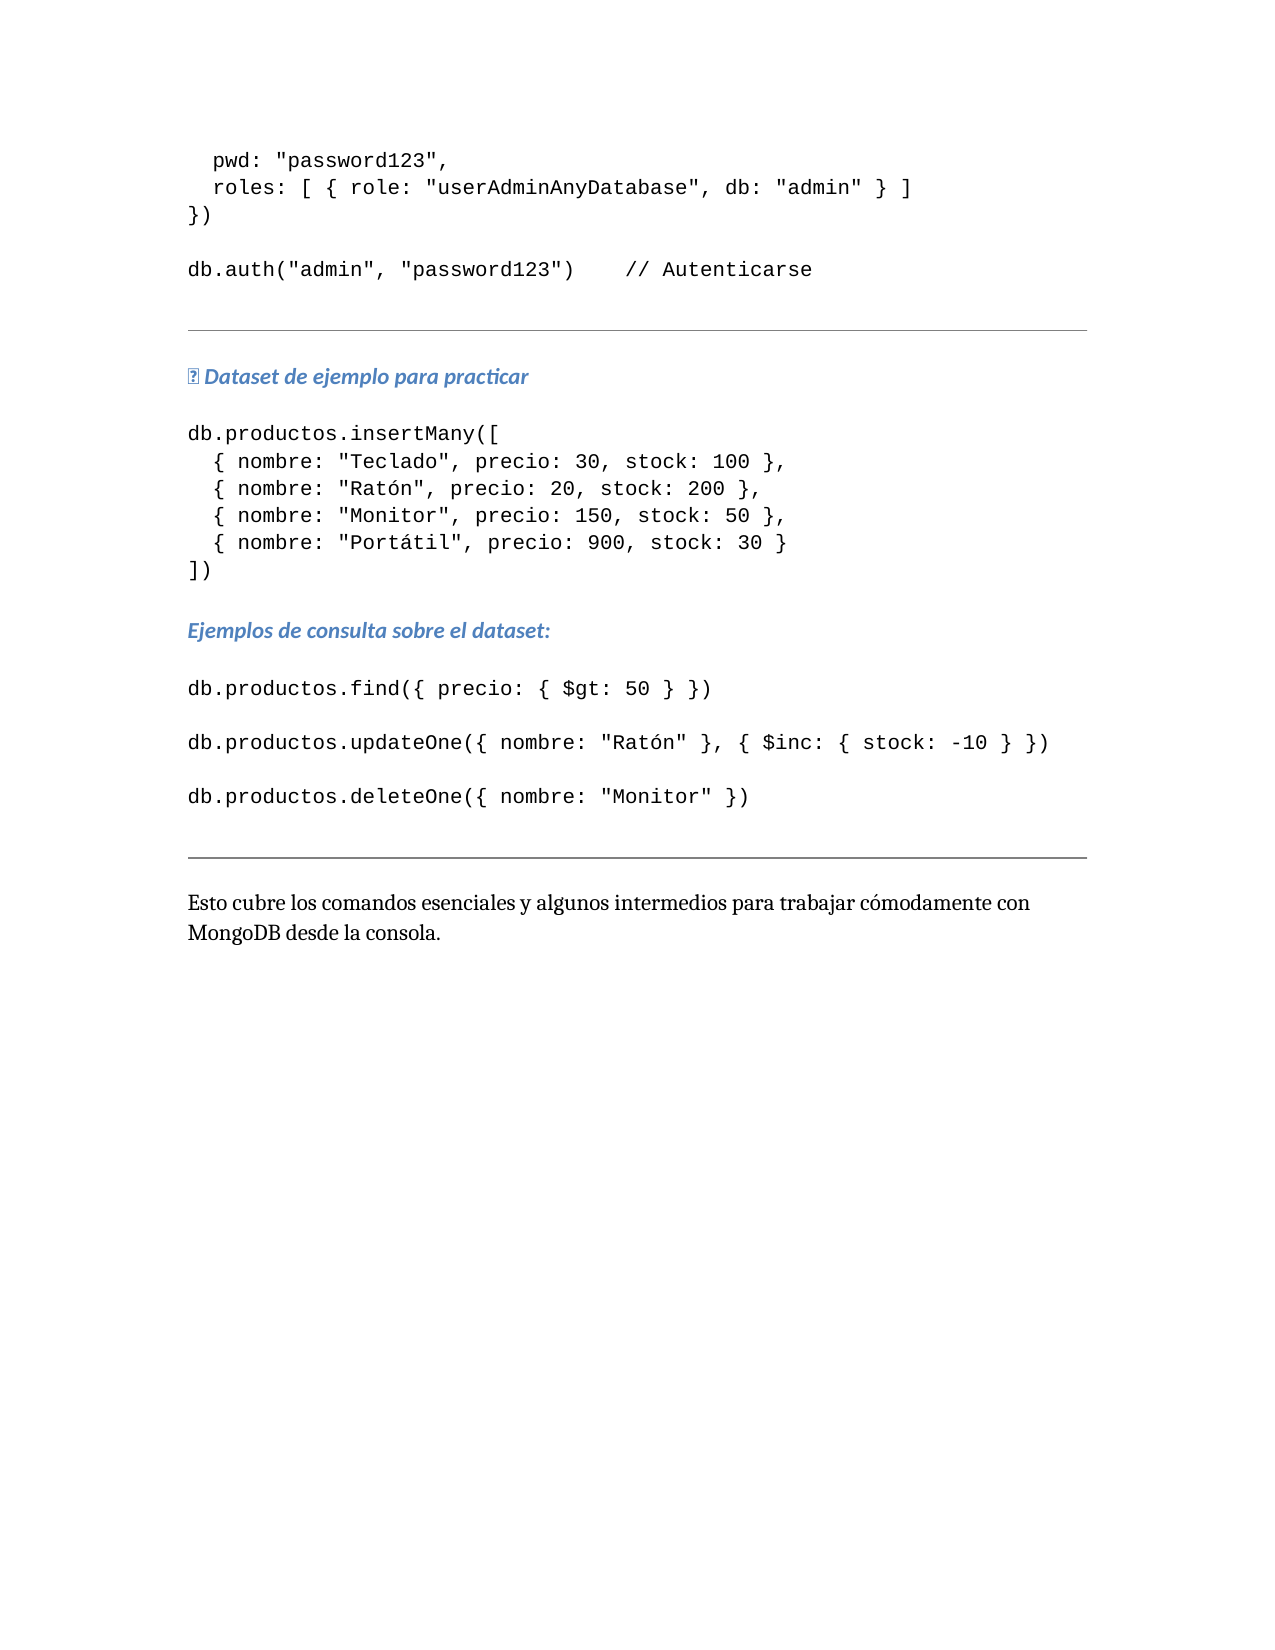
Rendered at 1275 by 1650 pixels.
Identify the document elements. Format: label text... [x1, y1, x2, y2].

text { nombre: "Monitor", precio: 150, stock: 50 }, [187, 505, 1087, 529]
text db.productos.deleteOne({ nombre: "Monitor" }) [187, 786, 1087, 810]
text { nombre: "Portátil", precio: 900, stock: 30 } [187, 532, 1087, 556]
text db.productos.insertMany([ [187, 423, 1087, 447]
text { nombre: "Teclado", precio: 30, stock: 100 }, [187, 451, 1087, 474]
subtitle 🧪 Dataset de ejemplo para practicar [187, 362, 1087, 390]
text roles: [ { role: "userAdminAnyDatabase", db: "admin" } ] [187, 177, 1087, 201]
text ]) [187, 559, 1087, 583]
text db.auth("admin", "password123") // Autenticarse [187, 259, 1087, 282]
text db.productos.updateOne({ nombre: "Ratón" }, { $inc: { stock: -10 } }) [187, 732, 1087, 756]
text }) [187, 204, 1087, 228]
subtitle Ejemplos de consulta sobre el dataset: [187, 616, 1087, 644]
text { nombre: "Ratón", precio: 20, stock: 200 }, [187, 478, 1087, 501]
text Esto cubre los comandos esenciales y algunos intermedios para trabajar cómodamente con MongoDB desde la consola. [187, 889, 1087, 946]
text db.productos.find({ precio: { $gt: 50 } }) [187, 678, 1087, 701]
text pwd: "password123", [187, 150, 1087, 174]
